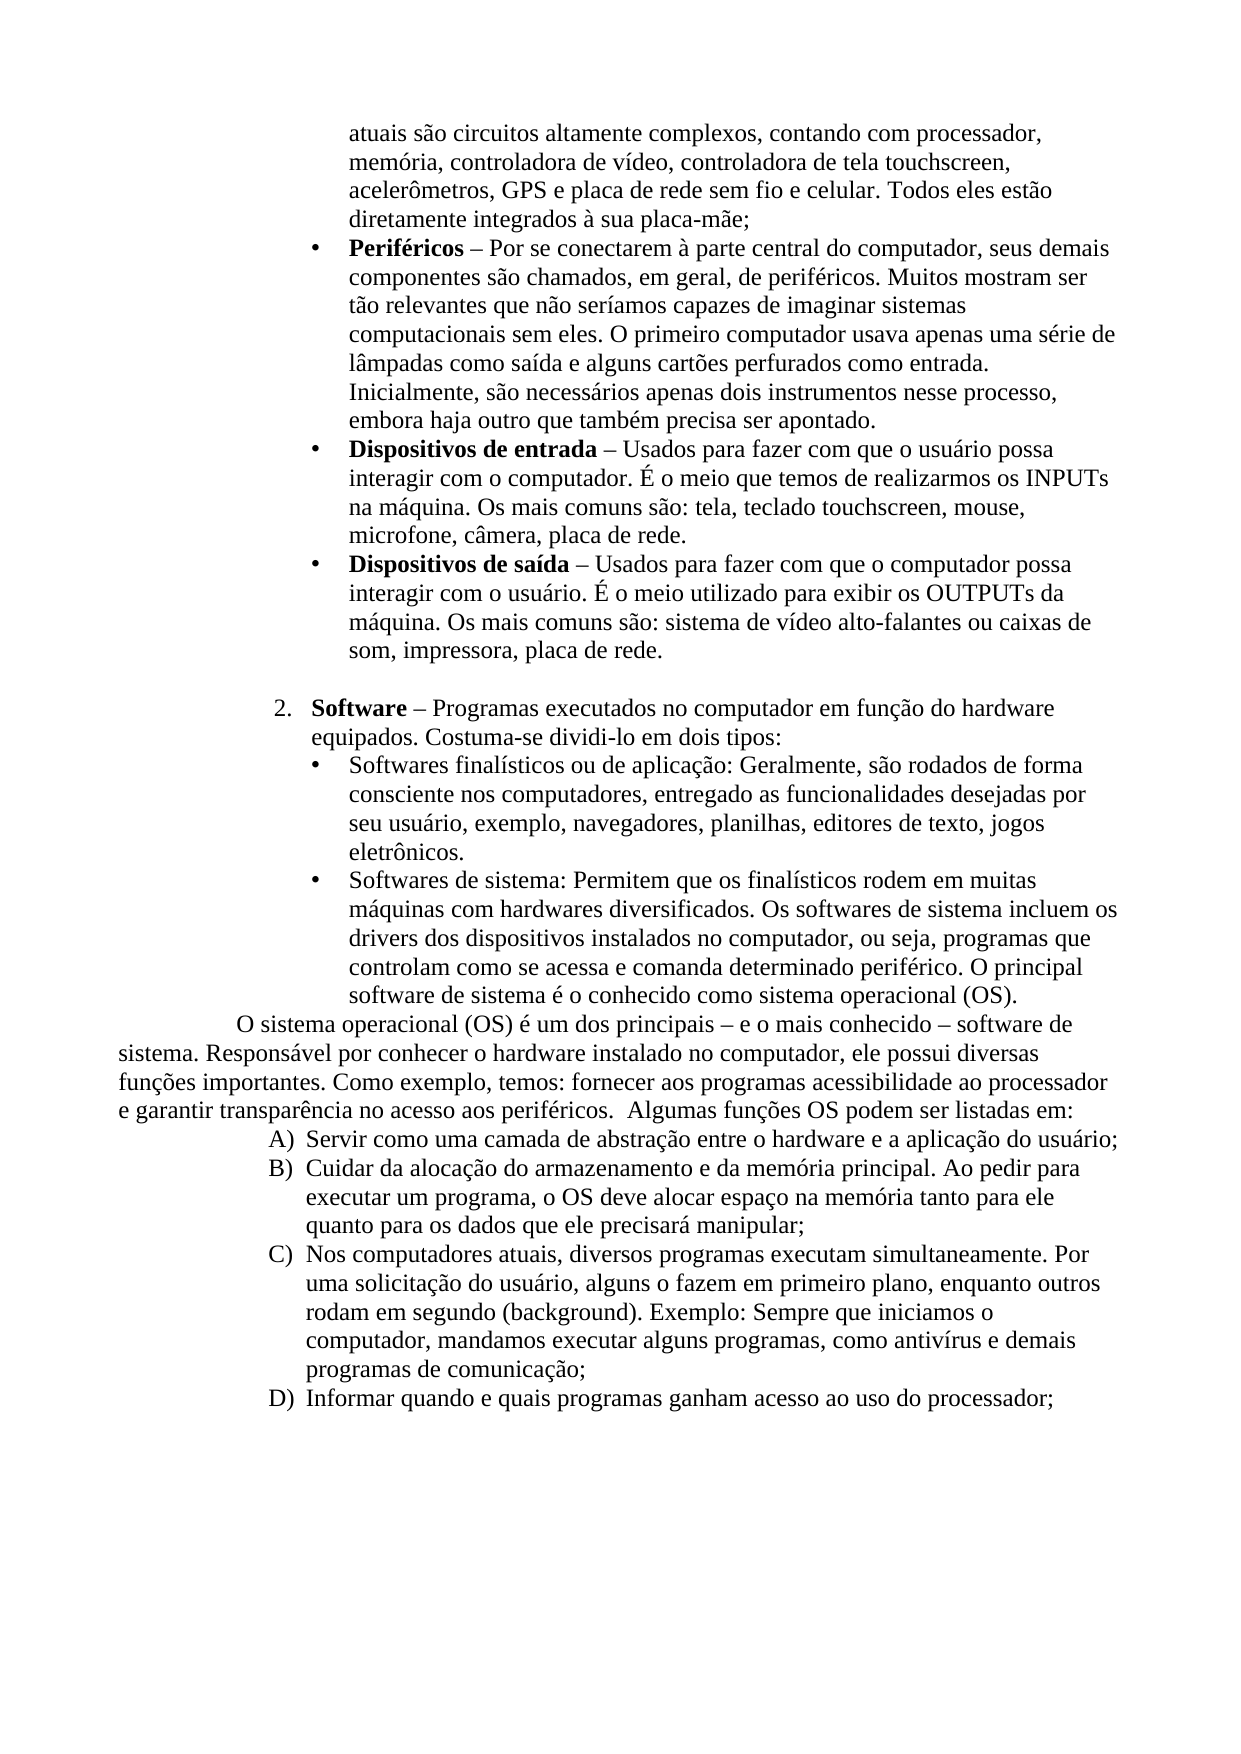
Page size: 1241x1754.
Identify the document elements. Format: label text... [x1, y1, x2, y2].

list Software – Programas executados no computador em função do hardware equipados. Costuma-se dividi-lo em dois tipos: [274, 693, 1122, 751]
text O sistema operacional (OS) é um dos principais – e o mais conhecido – software de sistema. Responsável por conhecer o hardware instalado no computador, ele possui diversas funções importantes. Como exemplo, temos: fornecer aos programas acessibilidade ao processador e garantir transparência no acesso aos periféricos. Algumas funções OS podem ser listadas em: [118, 1009, 1122, 1124]
list Dispositivos de saída – Usados para fazer com que o computador possa interagir com o usuário. É o meio utilizado para exibir os OUTPUTs da máquina. Os mais comuns são: sistema de vídeo alto-falantes ou caixas de som, impressora, placa de rede. [311, 549, 1122, 664]
list Servir como uma camada de abstração entre o hardware e a aplicação do usuário; [268, 1124, 1122, 1153]
list Periféricos – Por se conectarem à parte central do computador, seus demais componentes são chamados, em geral, de periféricos. Muitos mostram ser tão relevantes que não seríamos capazes de imaginar sistemas computacionais sem eles. O primeiro computador usava apenas uma série de lâmpadas como saída e alguns cartões perfurados como entrada. Inicialmente, são necessários apenas dois instrumentos nesse processo, embora haja outro que também precisa ser apontado. [311, 233, 1122, 434]
list Softwares finalísticos ou de aplicação: Geralmente, são rodados de forma consciente nos computadores, entregado as funcionalidades desejadas por seu usuário, exemplo, navegadores, planilhas, editores de texto, jogos eletrônicos. [311, 751, 1122, 866]
list Softwares de sistema: Permitem que os finalísticos rodem em muitas máquinas com hardwares diversificados. Os softwares de sistema incluem os drivers dos dispositivos instalados no computador, ou seja, programas que controlam como se acessa e comanda determinado periférico. O principal software de sistema é o conhecido como sistema operacional (OS). [311, 866, 1122, 1009]
list Informar quando e quais programas ganham acesso ao uso do processador; [268, 1383, 1122, 1412]
list Nos computadores atuais, diversos programas executam simultaneamente. Por uma solicitação do usuário, alguns o fazem em primeiro plano, enquanto outros rodam em segundo (background). Exemplo: Sempre que iniciamos o computador, mandamos executar alguns programas, como antivírus e demais programas de comunicação; [268, 1239, 1122, 1383]
list Cuidar da alocação do armazenamento e da memória principal. Ao pedir para executar um programa, o OS deve alocar espaço na memória tanto para ele quanto para os dados que ele precisará manipular; [268, 1153, 1122, 1239]
list Dispositivos de entrada – Usados para fazer com que o usuário possa interagir com o computador. É o meio que temos de realizarmos os INPUTs na máquina. Os mais comuns são: tela, teclado touchscreen, mouse, microfone, câmera, placa de rede. [311, 434, 1122, 549]
list atuais são circuitos altamente complexos, contando com processador, memória, controladora de vídeo, controladora de tela touchscreen, acelerômetros, GPS e placa de rede sem fio e celular. Todos eles estão diretamente integrados à sua placa-mãe; [311, 118, 1122, 233]
